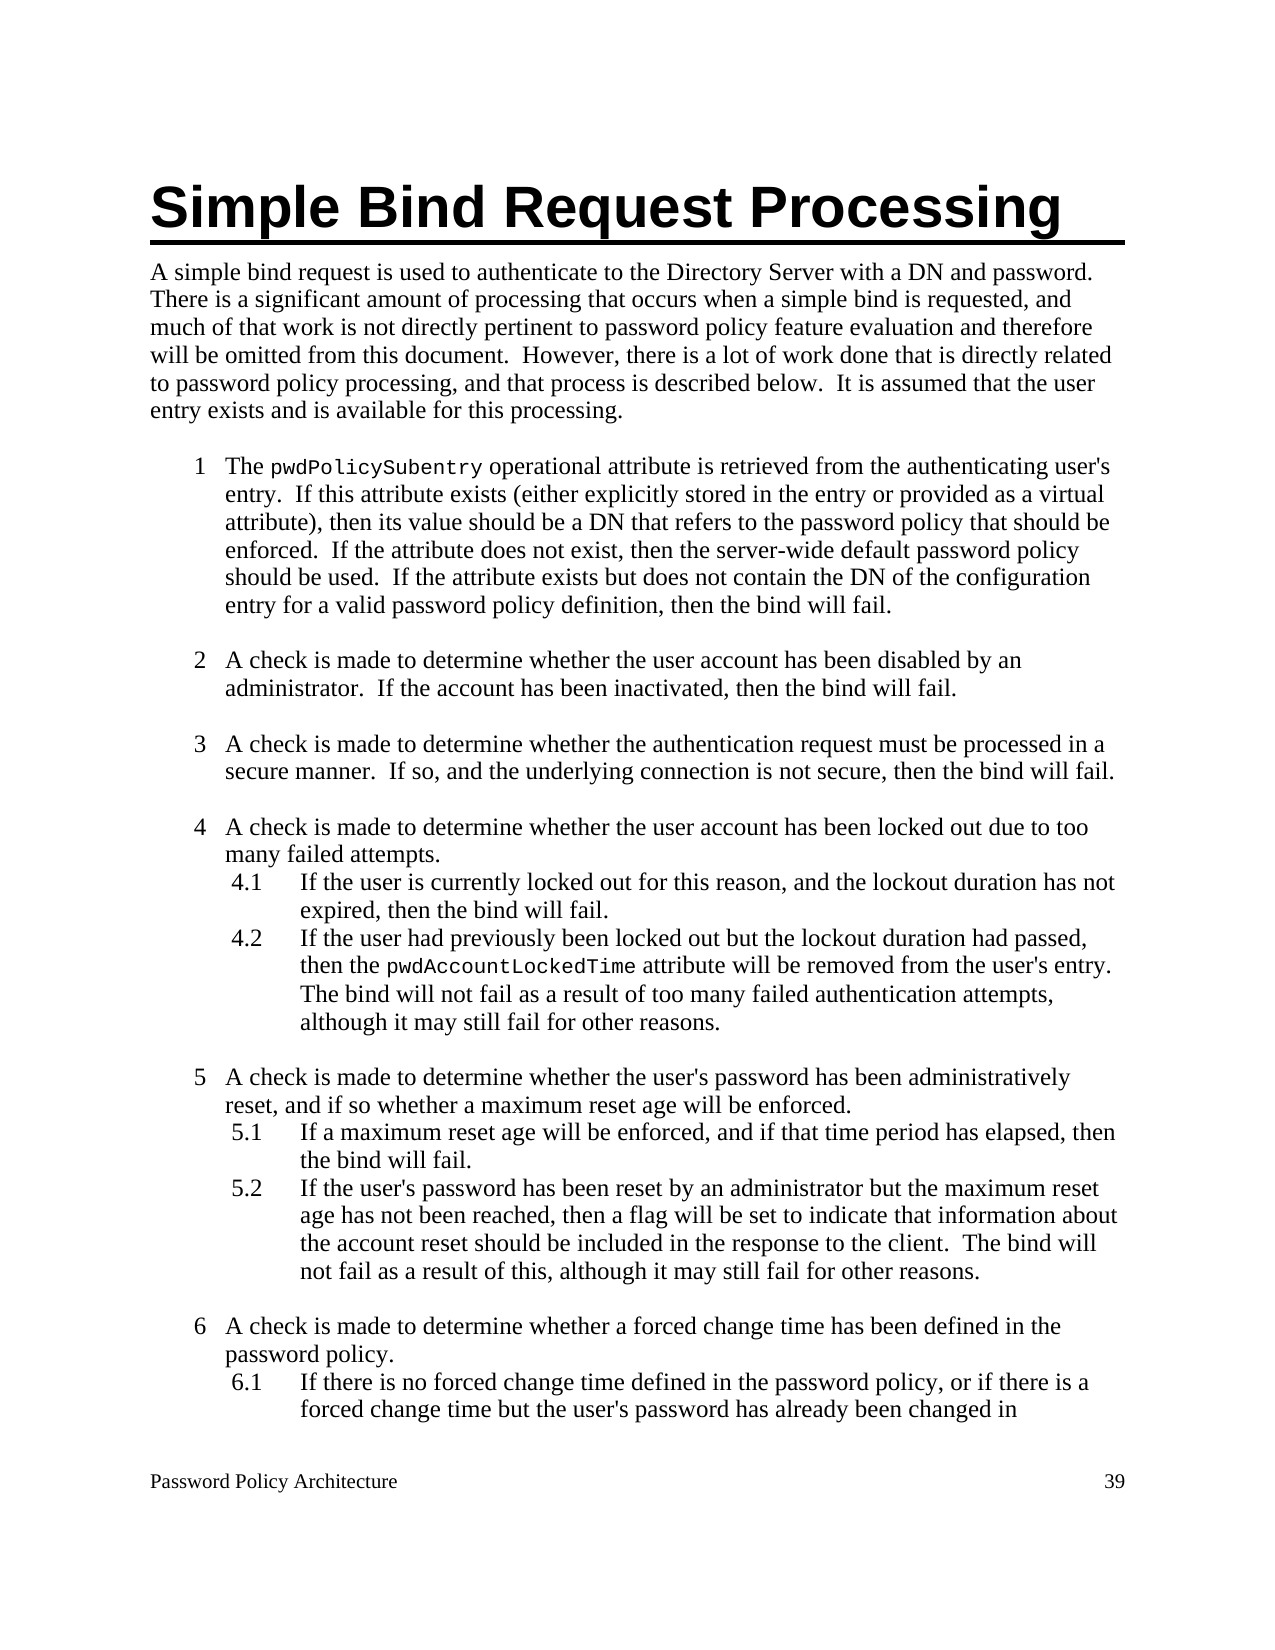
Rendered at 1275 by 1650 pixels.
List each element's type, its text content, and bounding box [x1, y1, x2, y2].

list If the user's password has been reset by an administrator but the maximum reset age has not been reached, then a flag will be set to indicate that information about the account reset should be included in the response to the client. The bind will not fail as a result of this, although it may still fail for other reasons. [225, 1174, 1125, 1285]
list A check is made to determine whether a forced change time has been defined in the password policy. [187, 1312, 1125, 1368]
subtitle Simple Bind Request Processing [150, 175, 1125, 240]
list The pwdPolicySubentry operational attribute is retrieved from the authenticating user's entry. If this attribute exists (either explicitly stored in the entry or provided as a virtual attribute), then its value should be a DN that refers to the password policy that should be enforced. If the attribute does not exist, then the server-wide default password policy should be used. If the attribute exists but does not contain the DN of the configuration entry for a valid password policy definition, then the bind will fail. [187, 452, 1125, 619]
list A check is made to determine whether the user's password has been administratively reset, and if so whether a maximum reset age will be enforced. [187, 1063, 1125, 1118]
list If the user is currently locked out for this reason, and the lockout duration has not expired, then the bind will fail. [225, 868, 1125, 924]
list A check is made to determine whether the authentication request must be processed in a secure manner. If so, and the underlying connection is not secure, then the bind will fail. [187, 730, 1125, 785]
list A check is made to determine whether the user account has been disabled by an administrator. If the account has been inactivated, then the bind will fail. [187, 647, 1125, 702]
list If a maximum reset age will be enforced, and if that time period has elapsed, then the bind will fail. [225, 1118, 1125, 1174]
list A check is made to determine whether the user account has been locked out due to too many failed attempts. [187, 813, 1125, 868]
text A simple bind request is used to authenticate to the Directory Server with a DN and password. There is a significant amount of processing that occurs when a simple bind is requested, and much of that work is not directly pertinent to password policy feature evaluation and therefore will be omitted from this document. However, there is a lot of work done that is directly related to password policy processing, and that process is described below. It is assumed that the user entry exists and is available for this processing. [150, 258, 1125, 424]
list If the user had previously been locked out but the lockout duration had passed, then the pwdAccountLockedTime attribute will be removed from the user's entry. The bind will not fail as a result of too many failed authentication attempts, although it may still fail for other reasons. [225, 924, 1125, 1035]
list If there is no forced change time defined in the password policy, or if there is a forced change time but the user's password has already been changed in [225, 1368, 1125, 1423]
